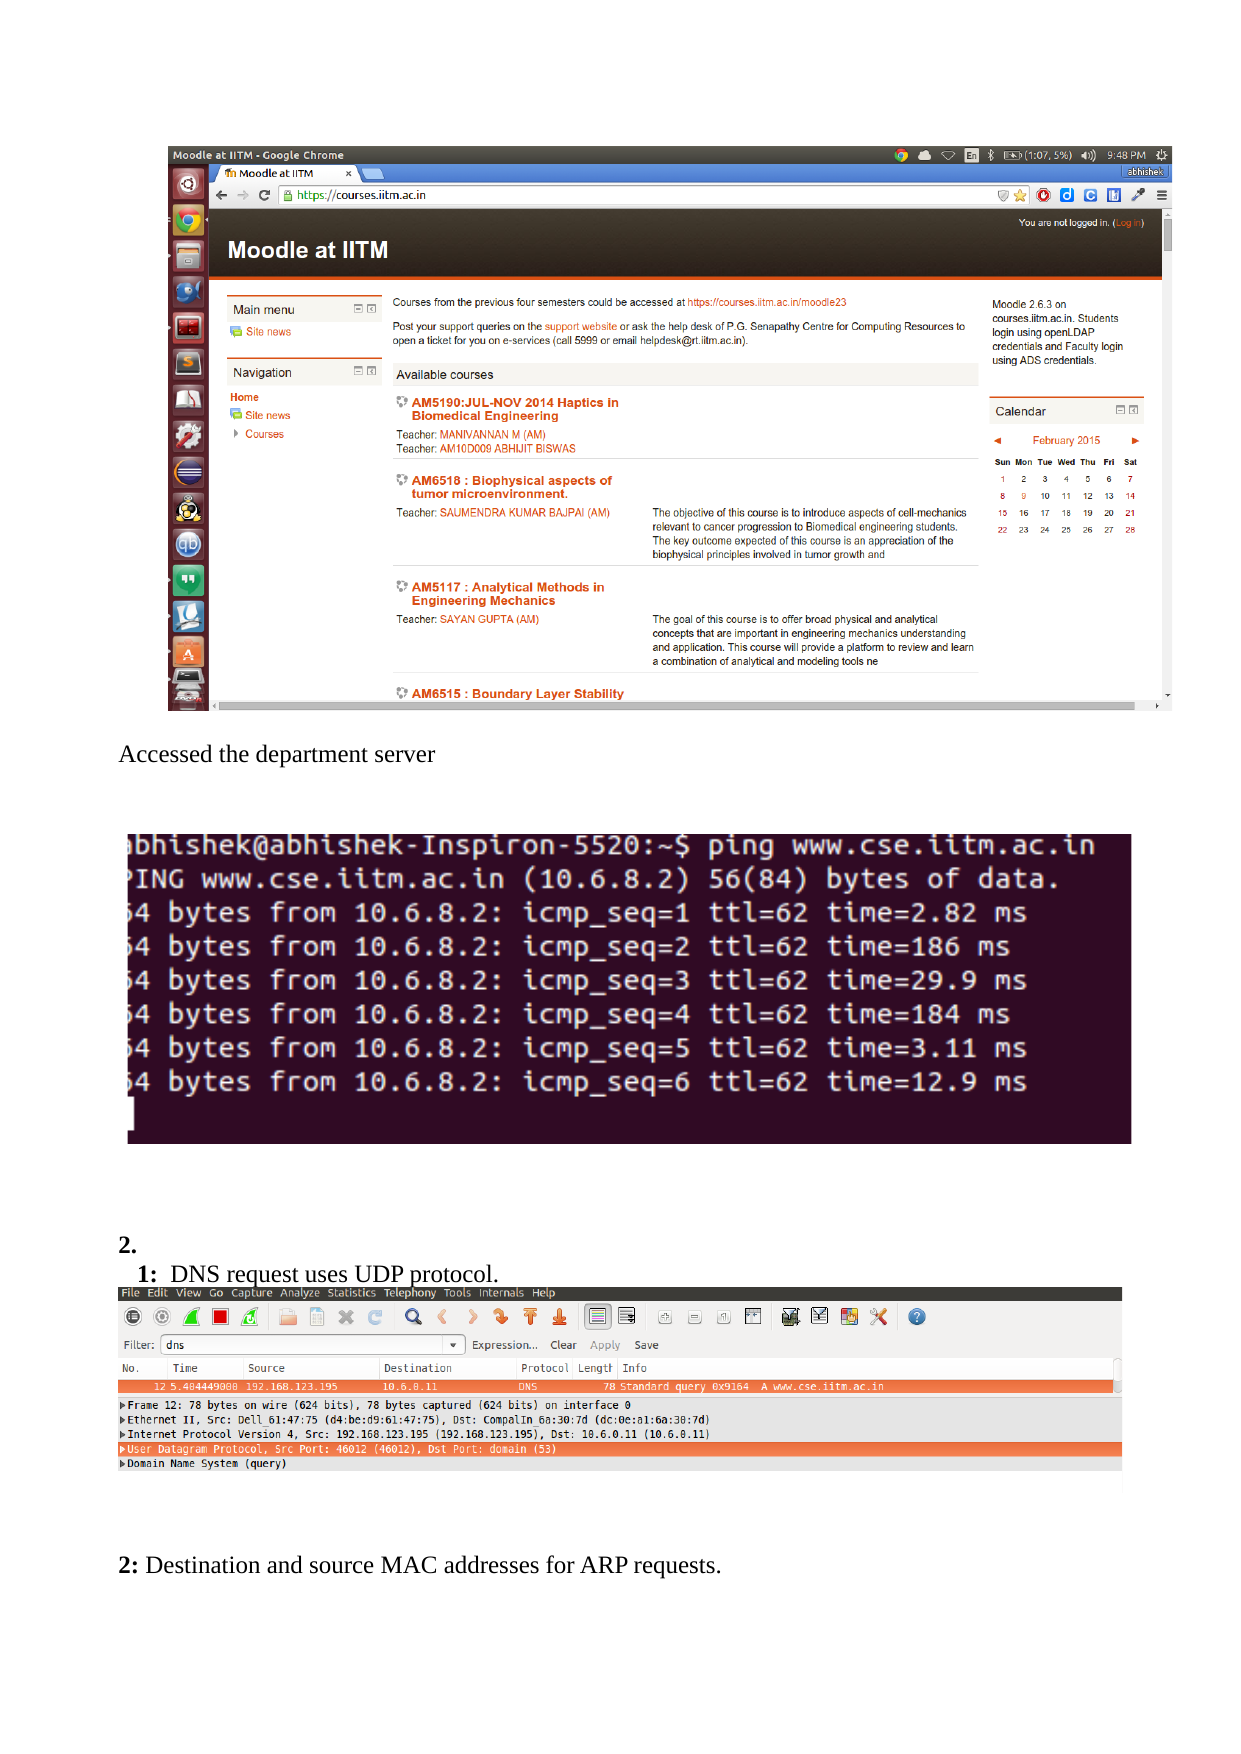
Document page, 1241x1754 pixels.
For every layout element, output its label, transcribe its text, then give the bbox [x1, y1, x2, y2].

text Accessed the department server [118, 739, 1122, 768]
text 2: Destination and source MAC addresses for ARP requests. [118, 1550, 1122, 1579]
text 1: DNS request uses UDP protocol. [118, 1259, 1122, 1287]
text 2. [118, 1230, 1122, 1259]
picture [118, 1287, 1123, 1493]
picture [127, 834, 1132, 1144]
picture [168, 146, 1173, 711]
